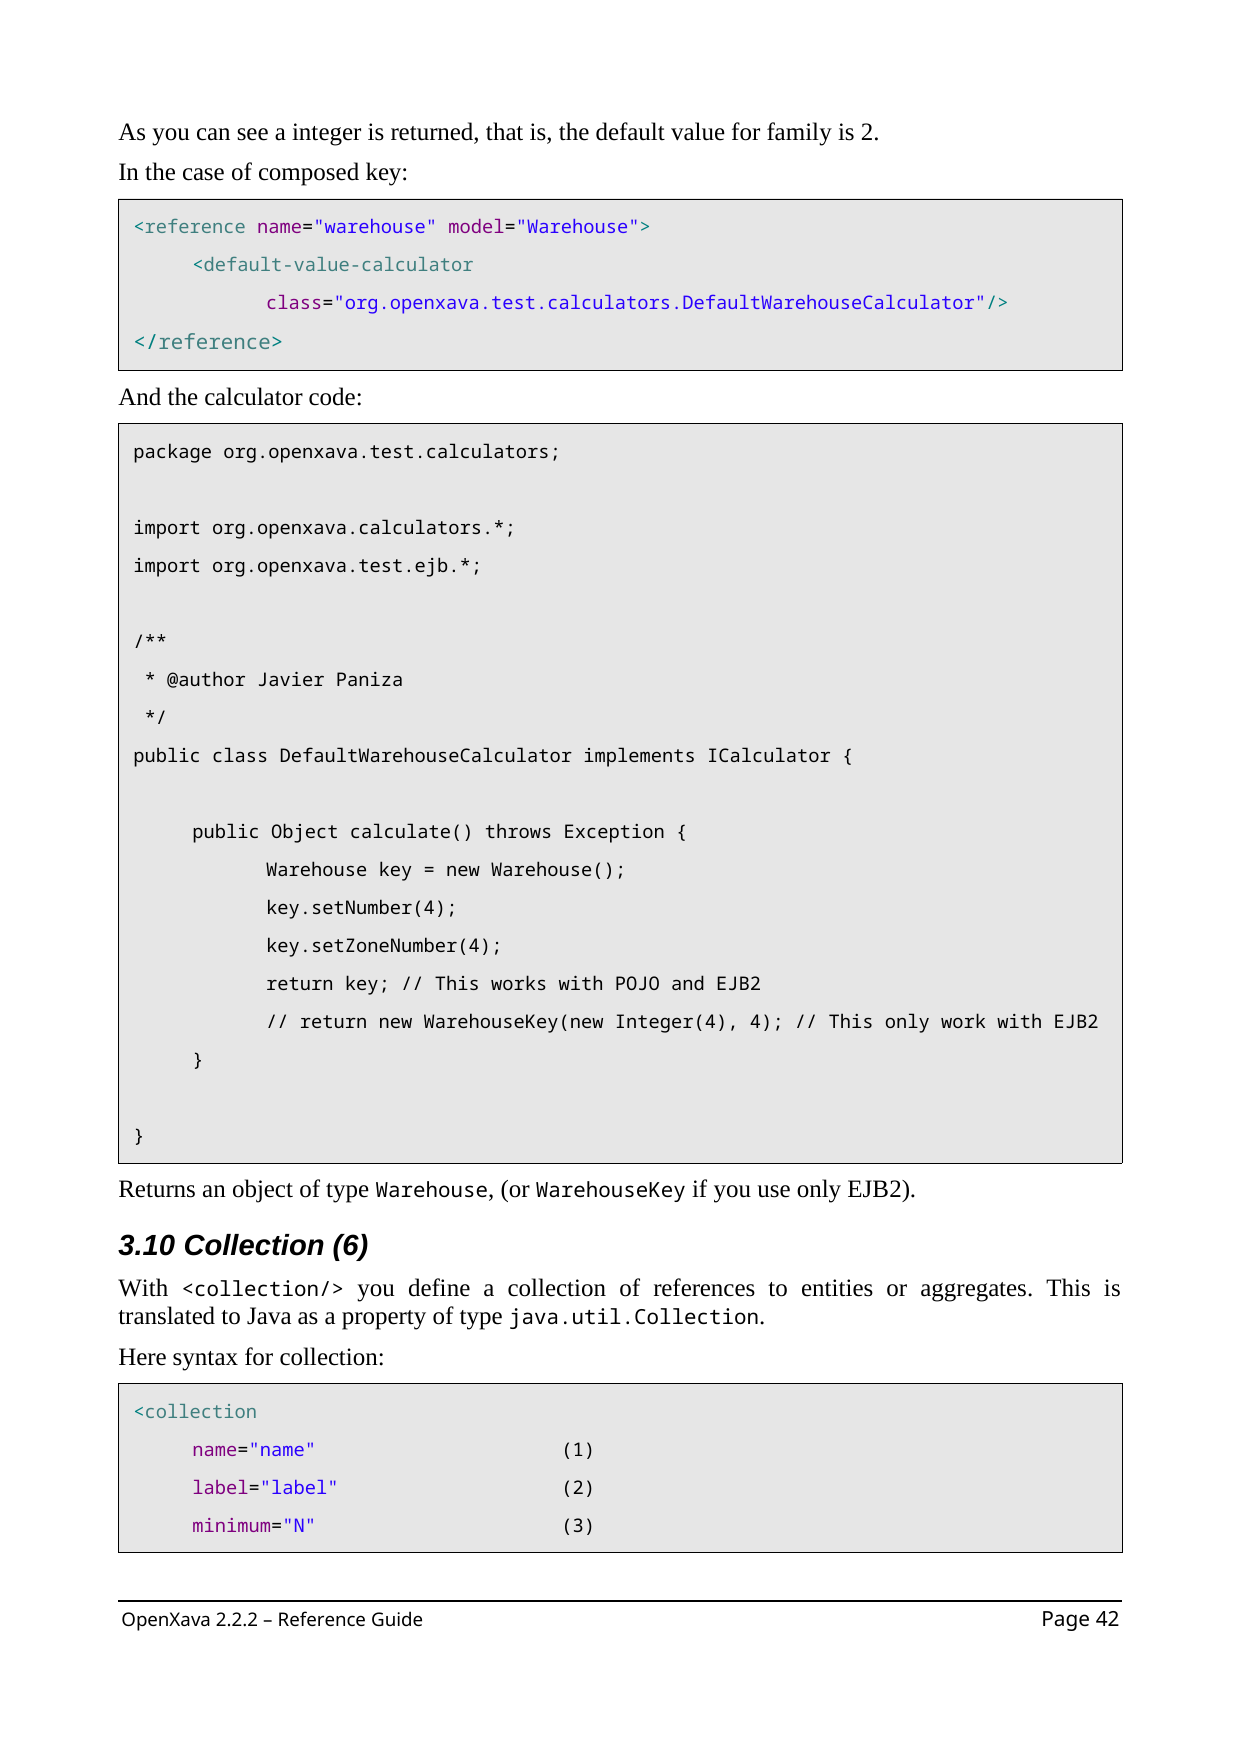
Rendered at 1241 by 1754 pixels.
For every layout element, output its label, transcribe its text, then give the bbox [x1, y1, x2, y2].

text Warehouse key = new Warehouse(); [119, 842, 1122, 879]
text As you can see a integer is returned, that is, the default value for family is 2. [118, 118, 1122, 146]
text return key; // This works with POJO and EJB2 [119, 956, 1122, 994]
text Here syntax for collection: [118, 1343, 1122, 1371]
text With <collection/> you define a collection of references to entities or aggregates. This is translated to Java as a property of type java.util.Collection. [118, 1274, 1122, 1330]
text // return new WarehouseKey(new Integer(4), 4); // This only work with EJB2 [119, 994, 1122, 1032]
text minimum="N" (3) [119, 1497, 1122, 1552]
text class="org.openxava.test.calculators.DefaultWarehouseCalculator"/> [119, 274, 1122, 313]
text */ [119, 689, 1122, 727]
text In the case of composed key: [118, 158, 1122, 186]
text label="label" (2) [119, 1459, 1122, 1497]
text } [119, 1108, 1122, 1163]
subtitle Collection (6) [118, 1229, 1122, 1261]
text package org.openxava.test.calculators; [119, 424, 1122, 461]
text <reference name="warehouse" model="Warehouse"> [119, 200, 1122, 237]
text import org.openxava.test.ejb.*; [119, 537, 1122, 575]
text </reference> [119, 313, 1122, 370]
text * @author Javier Paniza [119, 651, 1122, 689]
text public class DefaultWarehouseCalculator implements ICalculator { [119, 727, 1122, 766]
text <default-value-calculator [119, 237, 1122, 274]
text public Object calculate() throws Exception { [119, 803, 1122, 842]
text import org.openxava.calculators.*; [119, 499, 1122, 537]
text <collection [119, 1384, 1122, 1421]
text And the calculator code: [118, 383, 1122, 411]
text /** [119, 613, 1122, 651]
text } [119, 1032, 1122, 1070]
text name="name" (1) [119, 1421, 1122, 1459]
text key.setZoneNumber(4); [119, 918, 1122, 956]
text Returns an object of type Warehouse, (or WarehouseKey if you use only EJB2). [118, 1176, 1122, 1204]
text key.setNumber(4); [119, 879, 1122, 918]
